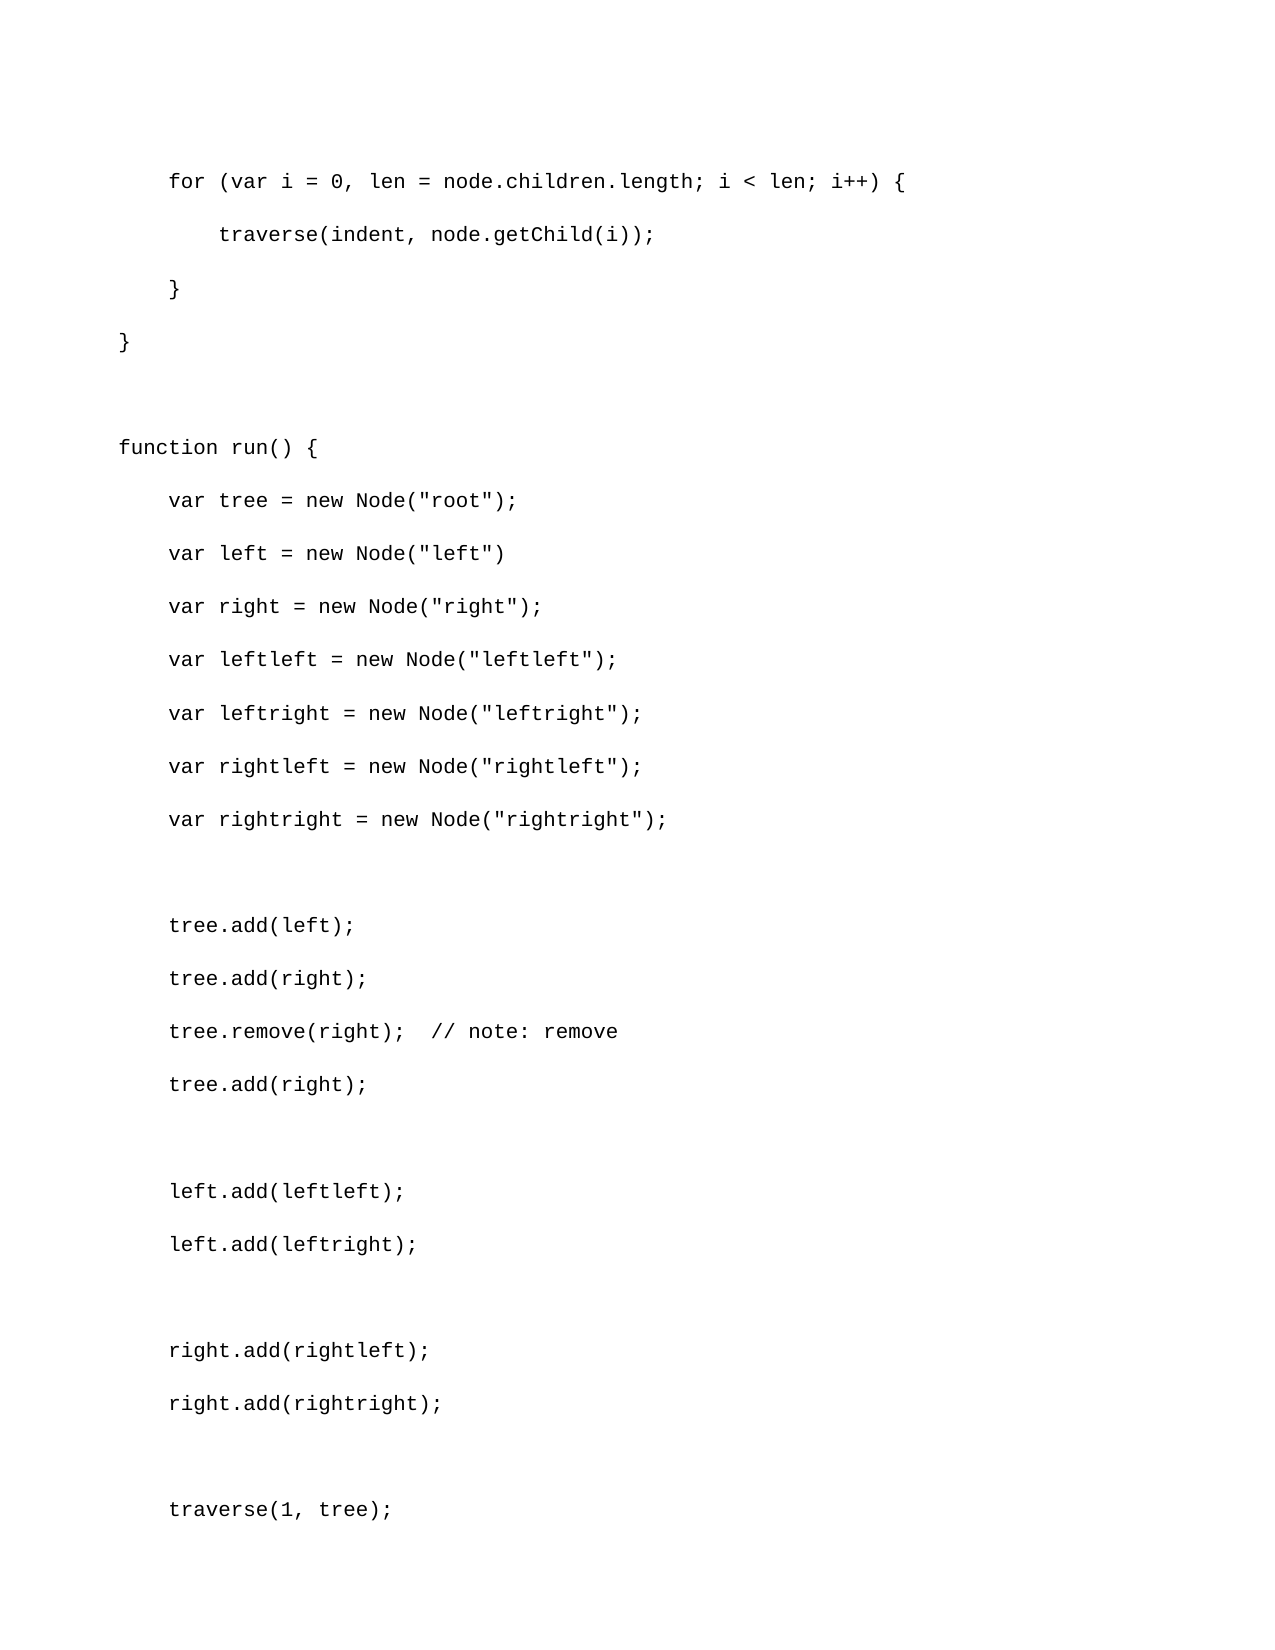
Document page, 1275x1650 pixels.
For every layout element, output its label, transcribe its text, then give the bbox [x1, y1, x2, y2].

text var leftright = new Node("leftright"); [118, 702, 1157, 726]
text var left = new Node("left") [118, 543, 1157, 567]
text var leftleft = new Node("leftleft"); [118, 649, 1157, 673]
text var rightright = new Node("rightright"); [118, 809, 1157, 832]
text } [118, 277, 1157, 301]
text function run() { [118, 437, 1157, 461]
text var tree = new Node("root"); [118, 490, 1157, 514]
text var rightleft = new Node("rightleft"); [118, 756, 1157, 779]
text tree.add(left); [118, 915, 1157, 939]
text left.add(leftright); [118, 1234, 1157, 1257]
text right.add(rightright); [118, 1393, 1157, 1417]
text traverse(indent, node.getChild(i)); [118, 224, 1157, 248]
text var right = new Node("right"); [118, 596, 1157, 620]
text traverse(1, tree); [118, 1499, 1157, 1523]
text } [118, 331, 1157, 354]
text tree.remove(right); // note: remove [118, 1021, 1157, 1045]
text for (var i = 0, len = node.children.length; i < len; i++) { [118, 171, 1157, 195]
text right.add(rightleft); [118, 1340, 1157, 1364]
text left.add(leftleft); [118, 1181, 1157, 1204]
text tree.add(right); [118, 968, 1157, 992]
text tree.add(right); [118, 1074, 1157, 1098]
